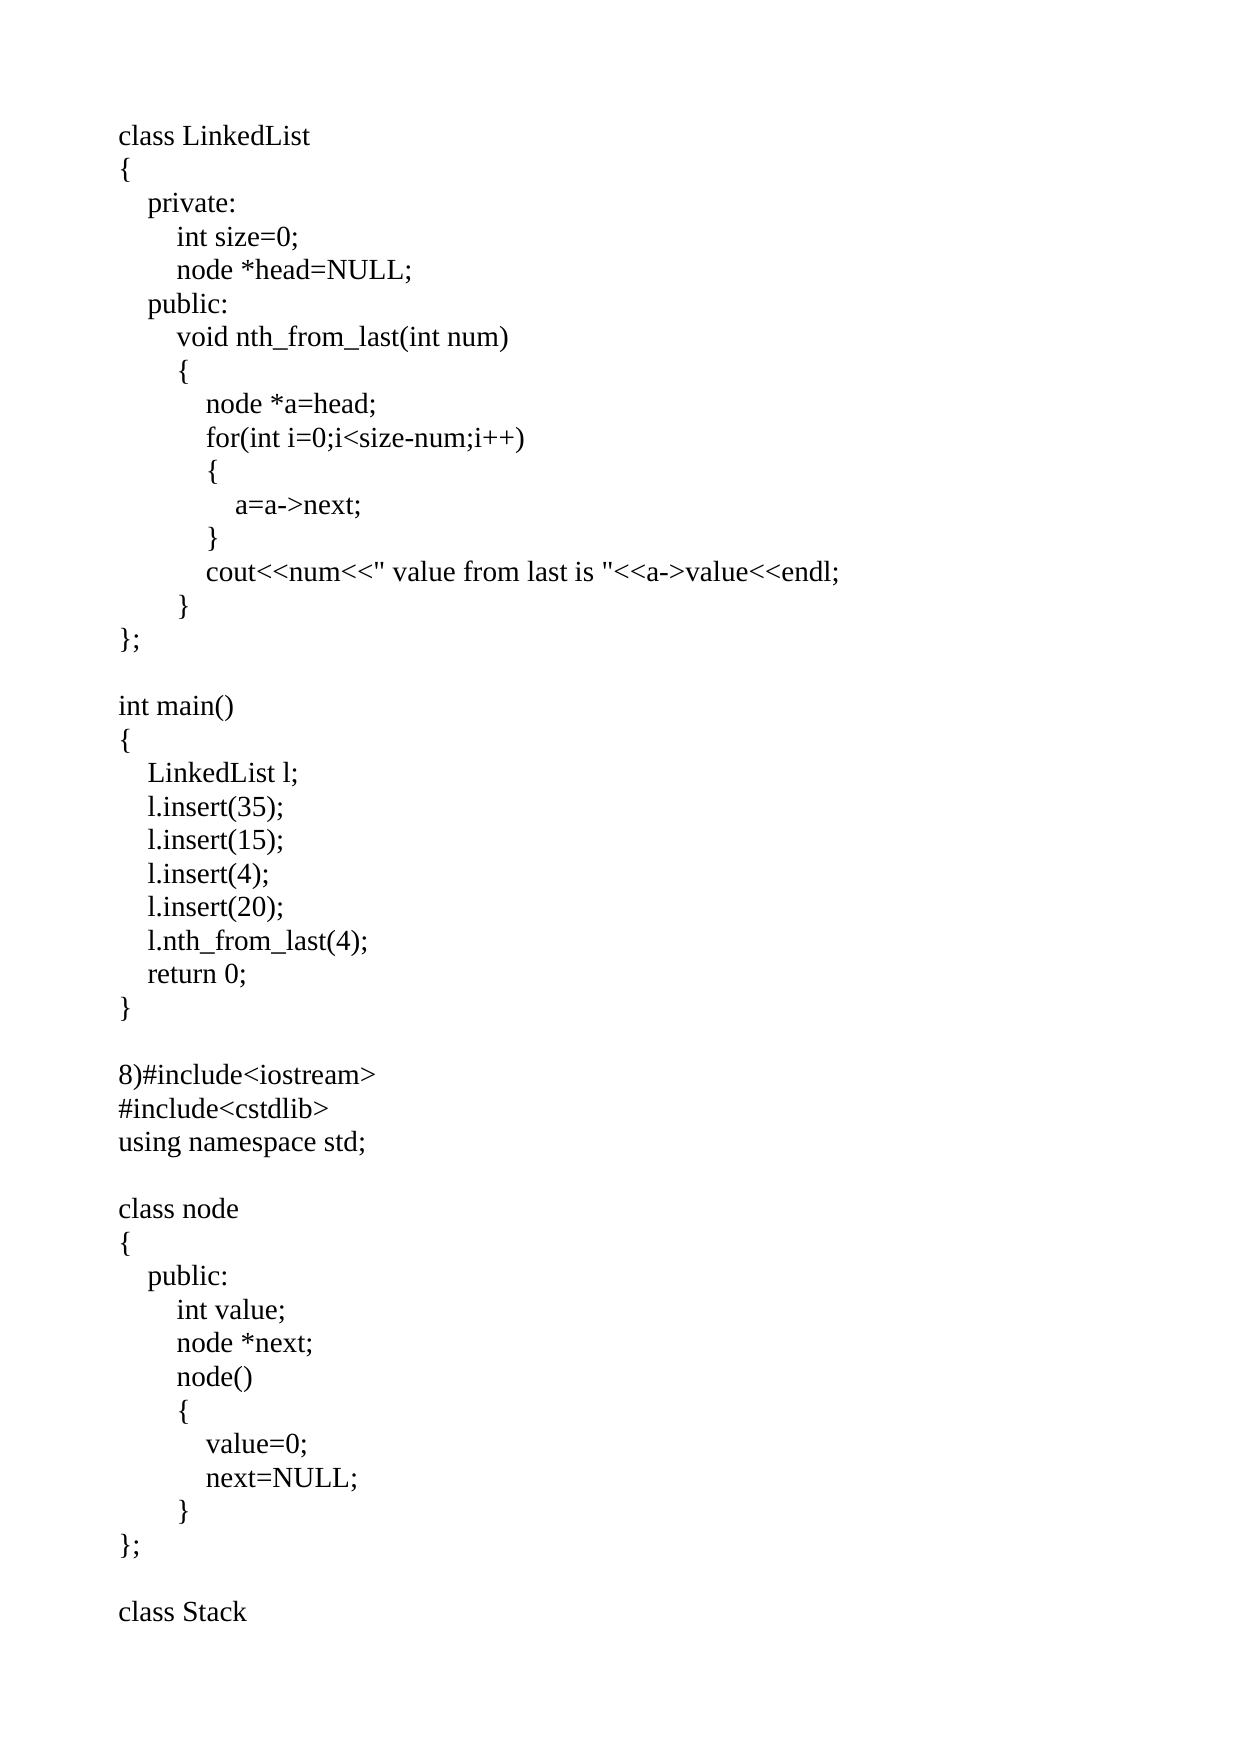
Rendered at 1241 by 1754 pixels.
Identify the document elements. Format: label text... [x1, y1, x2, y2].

text value=0; [118, 1426, 1122, 1460]
text }; [118, 621, 1122, 655]
text return 0; [118, 957, 1122, 990]
text void nth_from_last(int num) [118, 319, 1122, 353]
text l.insert(35); [118, 789, 1122, 822]
text node *next; [118, 1326, 1122, 1359]
text } [118, 588, 1122, 621]
text a=a->next; [118, 487, 1122, 521]
text node() [118, 1359, 1122, 1393]
text { [118, 453, 1122, 487]
text #include<cstdlib> [118, 1091, 1122, 1124]
text class Stack [118, 1594, 1122, 1627]
text class LinkedList [118, 118, 1122, 152]
text int main() [118, 688, 1122, 722]
text node *a=head; [118, 386, 1122, 420]
text public: [118, 286, 1122, 319]
text } [118, 990, 1122, 1024]
text LinkedList l; [118, 755, 1122, 789]
text { [118, 353, 1122, 386]
text class node [118, 1191, 1122, 1225]
text { [118, 722, 1122, 755]
text }; [118, 1527, 1122, 1560]
text l.nth_from_last(4); [118, 923, 1122, 957]
text node *head=NULL; [118, 252, 1122, 286]
text { [118, 152, 1122, 185]
text { [118, 1393, 1122, 1426]
text 8)#include<iostream> [118, 1057, 1122, 1091]
text private: [118, 185, 1122, 219]
text public: [118, 1258, 1122, 1292]
text l.insert(15); [118, 822, 1122, 856]
text l.insert(20); [118, 889, 1122, 923]
text { [118, 1225, 1122, 1258]
text using namespace std; [118, 1124, 1122, 1158]
text cout<<num<<" value from last is "<<a->value<<endl; [118, 554, 1122, 588]
text next=NULL; [118, 1460, 1122, 1493]
text } [118, 521, 1122, 554]
text } [118, 1493, 1122, 1527]
text int value; [118, 1292, 1122, 1326]
text for(int i=0;i<size-num;i++) [118, 420, 1122, 453]
text l.insert(4); [118, 856, 1122, 889]
text int size=0; [118, 219, 1122, 252]
